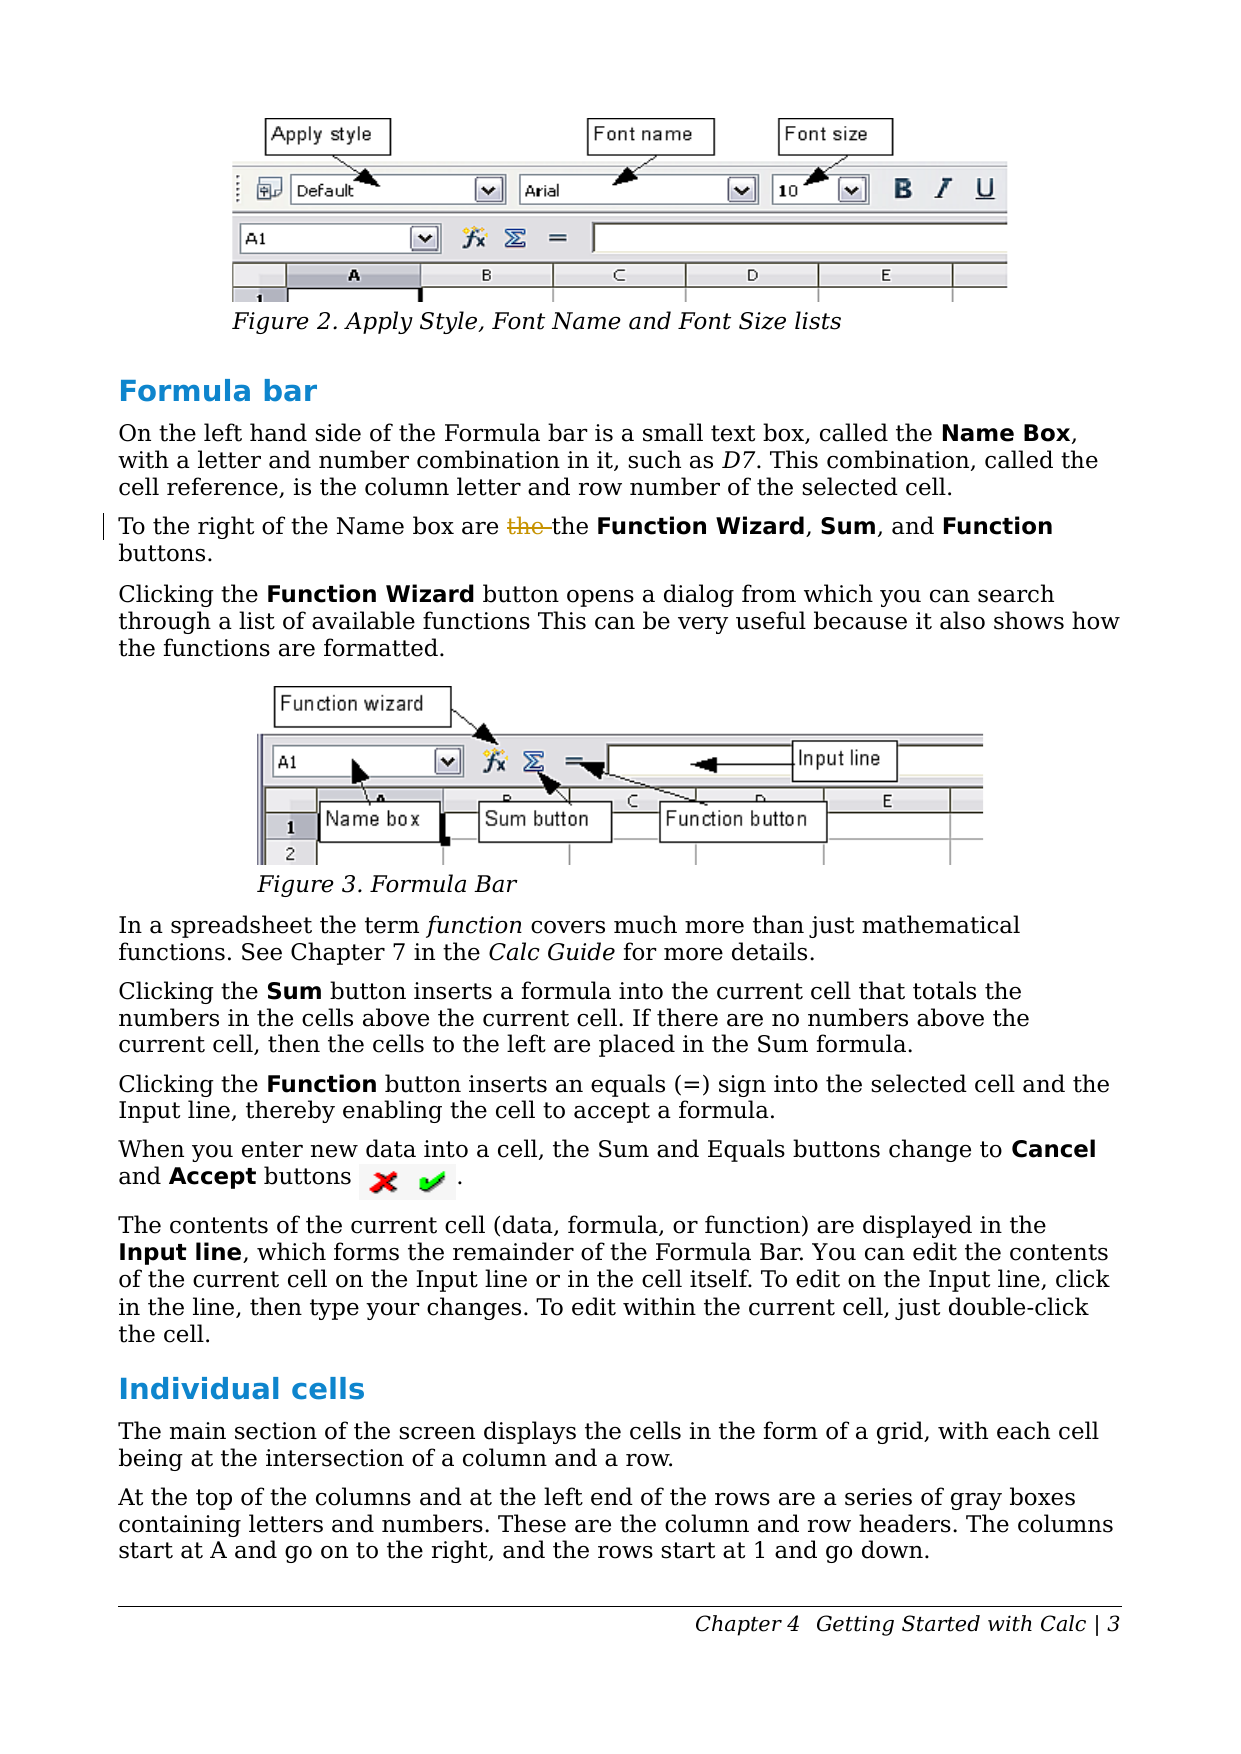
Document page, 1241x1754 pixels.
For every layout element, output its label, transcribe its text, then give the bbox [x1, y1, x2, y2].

text When you enter new data into a cell, the Sum and Equals buttons change to Cancel and Accept buttons . [118, 1137, 1122, 1200]
text To the right of the Name box are the Function Wizard, Sum, and Function buttons. [118, 513, 1122, 566]
text Clicking the Function button inserts an equals (=) sign into the selected cell and the Input line, thereby enabling the cell to accept a formula. [118, 1071, 1122, 1124]
text On the left hand side of the Formula bar is a small text box, called the Name Box, with a letter and number combination in it, such as D7. This combination, called the cell reference, is the column letter and row number of the selected cell. [118, 421, 1122, 501]
picture [257, 686, 984, 865]
text The contents of the current cell (data, formula, or function) are displayed in the Input line, which forms the remainder of the Formula Bar. You can edit the contents of the current cell on the Input line or in the cell itself. To edit on the Input line, click in the line, then type your changes. To edit within the current cell, just double-click the cell. [118, 1212, 1122, 1348]
text In a spreadsheet the term function covers much more than just mathematical functions. See Chapter 7 in the Calc Guide for more details. [118, 912, 1122, 966]
picture [359, 1164, 456, 1200]
text Clicking the Sum button inserts a formula into the current cell that totals the numbers in the cells above the current cell. If there are no numbers above the current cell, then the cells to the left are placed in the Sum formula. [118, 978, 1122, 1058]
subtitle Individual cells [118, 1372, 1122, 1406]
text The main section of the screen displays the cells in the form of a grid, with each cell being at the intersection of a column and a row. [118, 1418, 1122, 1472]
text Figure 3. Formula Bar [257, 871, 983, 898]
text Clicking the Function Wizard button opens a dialog from which you can search through a list of available functions This can be very useful because it also shows how the functions are formatted. [118, 581, 1122, 661]
text At the top of the columns and at the left end of the rows are a series of gray boxes containing letters and numbers. These are the column and row headers. The columns start at A and go on to the right, and the rows start at 1 and go down. [118, 1484, 1122, 1564]
picture [232, 118, 1008, 302]
subtitle Formula bar [118, 374, 1122, 408]
text Figure 2. Apply Style, Font Name and Font Size lists [232, 308, 1008, 335]
